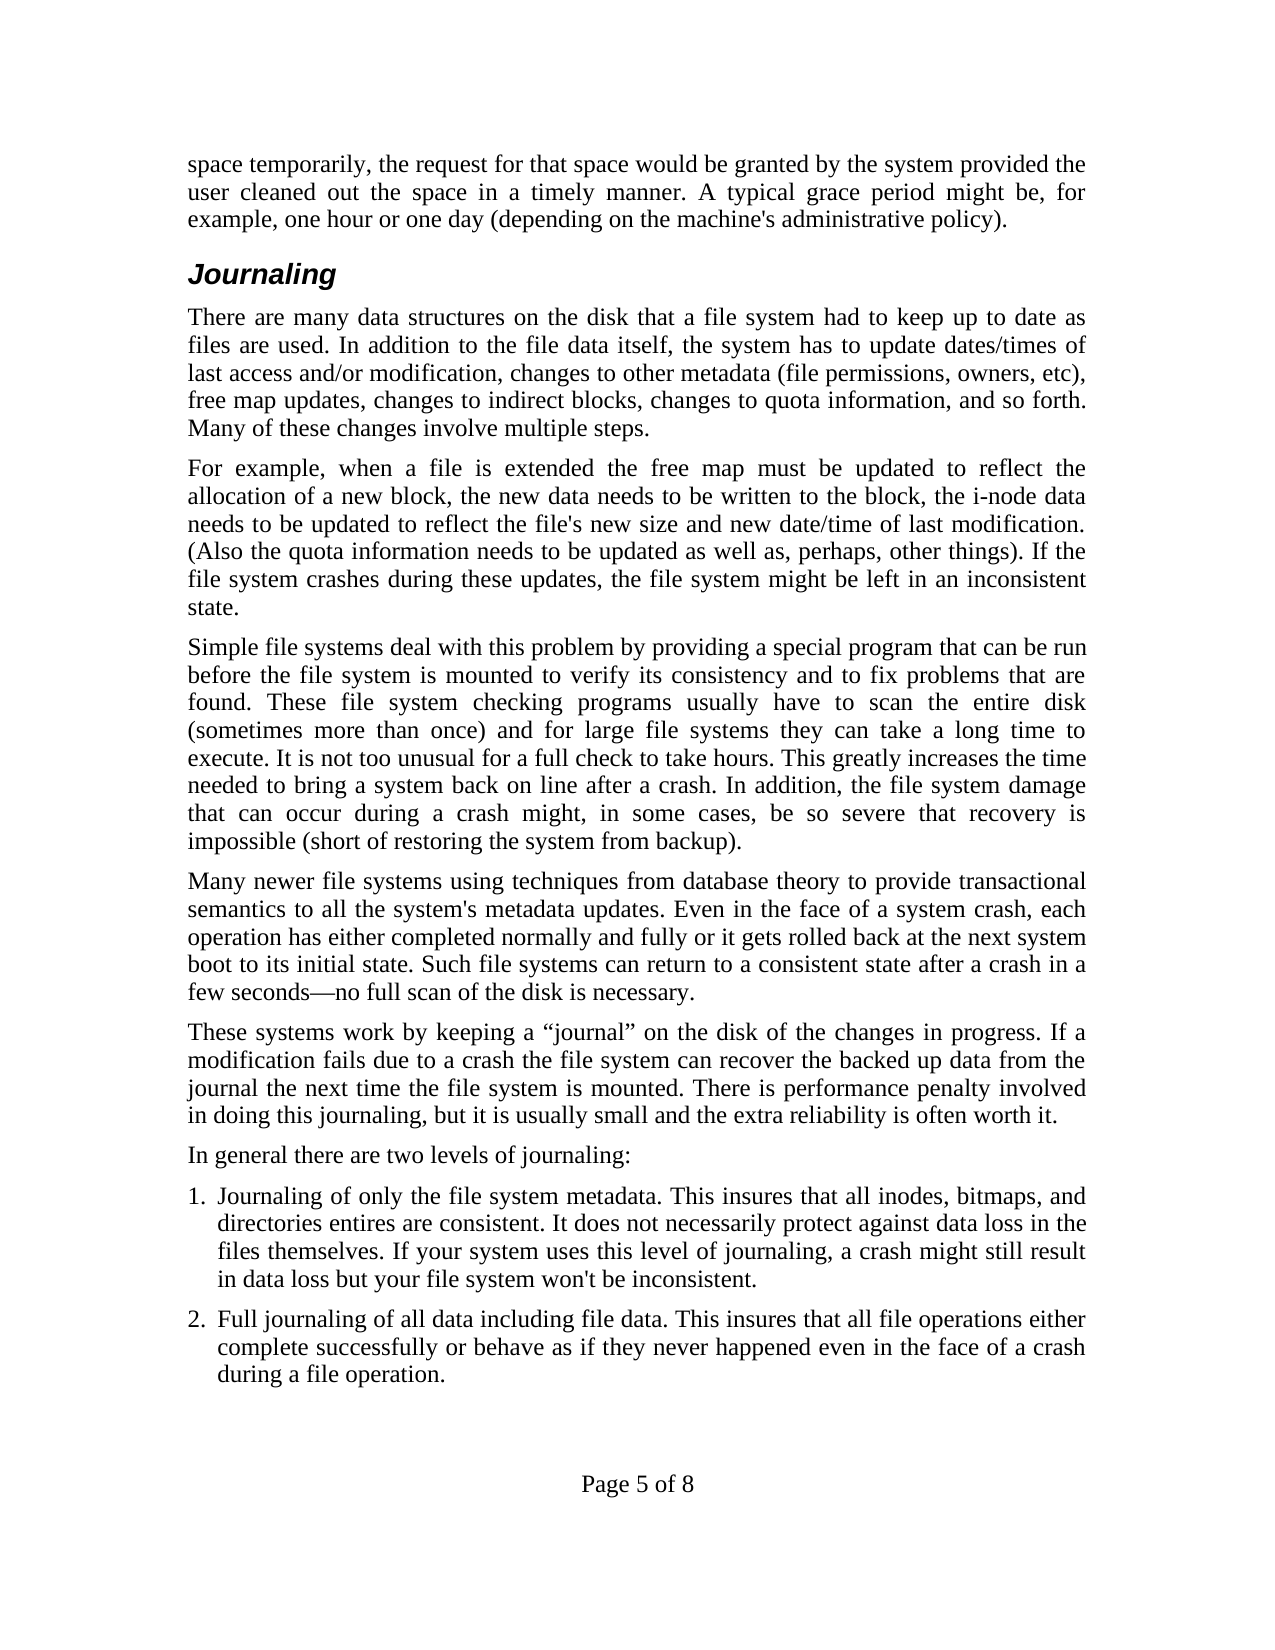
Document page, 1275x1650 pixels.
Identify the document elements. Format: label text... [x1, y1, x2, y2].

text Simple file systems deal with this problem by providing a special program that can be run before the file system is mounted to verify its consistency and to fix problems that are found. These file system checking programs usually have to scan the entire disk (sometimes more than once) and for large file systems they can take a long time to execute. It is not too unusual for a full check to take hours. This greatly increases the time needed to bring a system back on line after a crash. In addition, the file system damage that can occur during a crash might, in some cases, be so severe that recovery is impossible (short of restoring the system from backup). [187, 633, 1087, 855]
text For example, when a file is extended the free map must be updated to reflect the allocation of a new block, the new data needs to be written to the block, the i-node data needs to be updated to reflect the file's new size and new date/time of last modification. (Also the quota information needs to be updated as well as, perhaps, other things). If the file system crashes during these updates, the file system might be left in an inconsistent state. [187, 454, 1087, 621]
list Journaling of only the file system metadata. This insures that all inodes, bitmaps, and directories entires are consistent. It does not necessarily protect against data loss in the files themselves. If your system uses this level of journaling, a crash might still result in data loss but your file system won't be inconsistent. [187, 1182, 1087, 1293]
text space temporarily, the request for that space would be granted by the system provided the user cleaned out the space in a timely manner. A typical grace period might be, for example, one hour or one day (depending on the machine's administrative policy). [187, 150, 1087, 233]
list Full journaling of all data including file data. This insures that all file operations either complete successfully or behave as if they never happened even in the face of a crash during a file operation. [187, 1305, 1087, 1388]
subtitle Journaling [187, 258, 1087, 291]
text In general there are two levels of journaling: [187, 1142, 1087, 1169]
text There are many data structures on the disk that a file system had to keep up to date as files are used. In addition to the file data itself, the system has to update dates/times of last access and/or modification, changes to other metadata (file permissions, owners, etc), free map updates, changes to indirect blocks, changes to quota information, and so forth. Many of these changes involve multiple steps. [187, 303, 1087, 442]
text These systems work by keeping a “journal” on the disk of the changes in progress. If a modification fails due to a crash the file system can recover the backed up data from the journal the next time the file system is mounted. There is performance penalty involved in doing this journaling, but it is usually small and the extra reliability is often worth it. [187, 1018, 1087, 1129]
text Many newer file systems using techniques from database theory to provide transactional semantics to all the system's metadata updates. Even in the face of a system crash, each operation has either completed normally and fully or it gets rolled back at the next system boot to its initial state. Such file systems can return to a consistent state after a crash in a few seconds—no full scan of the disk is necessary. [187, 867, 1087, 1006]
